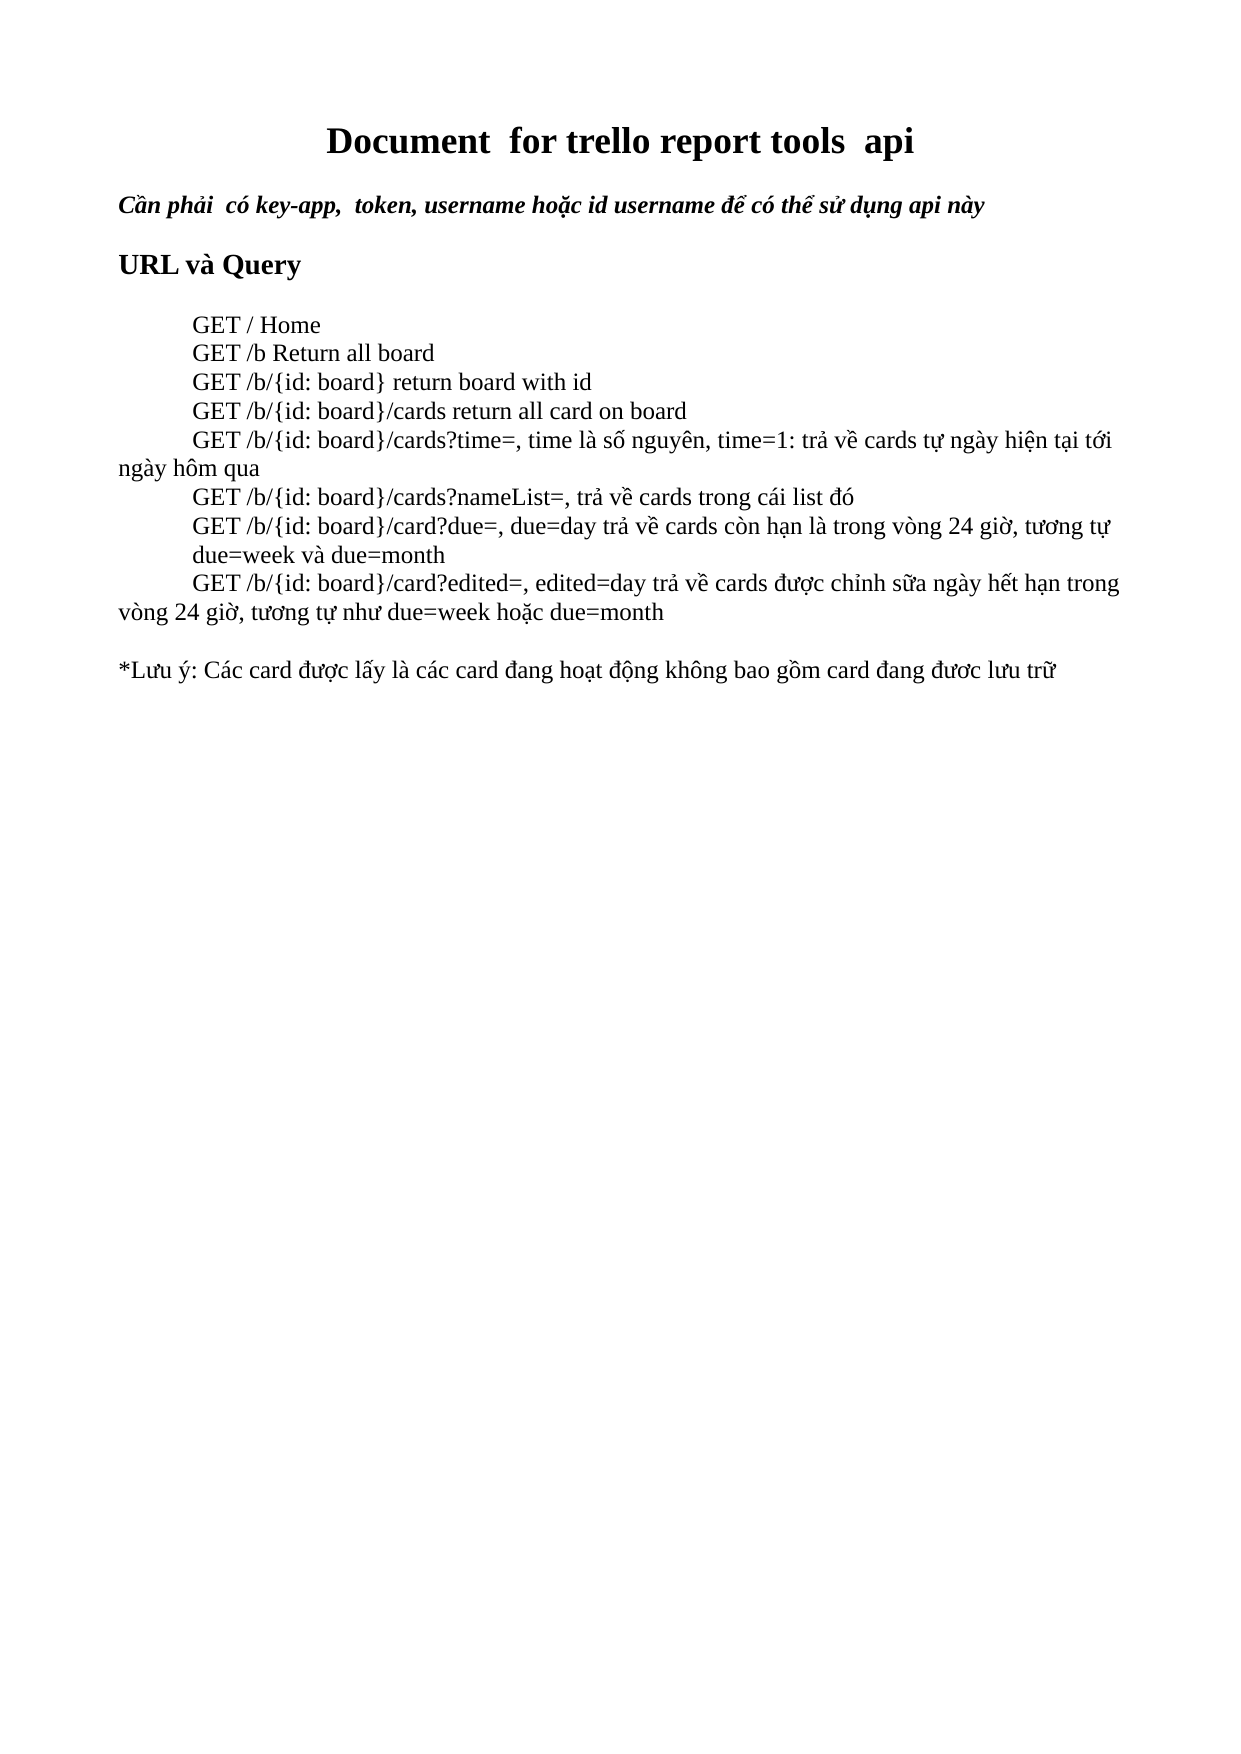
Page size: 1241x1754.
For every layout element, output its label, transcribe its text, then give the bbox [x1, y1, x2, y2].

text GET /b/{id: board} return board with id [118, 367, 1122, 396]
text GET /b/{id: board}/card?due=, due=day trả về cards còn hạn là trong vòng 24 giờ, tương tự due=week và due=month [118, 511, 1122, 568]
text *Lưu ý: Các card được lấy là các card đang hoạt động không bao gồm card đang đươc lưu trữ [118, 655, 1122, 683]
text GET /b/{id: board}/card?edited=, edited=day trả về cards được chỉnh sữa ngày hết hạn trong vòng 24 giờ, tương tự như due=week hoặc due=month [118, 568, 1122, 626]
text Cần phải có key-app, token, username hoặc id username để có thể sử dụng api này [118, 190, 1122, 219]
text URL và Query [118, 247, 1122, 281]
text GET / Home [118, 310, 1122, 338]
text GET /b/{id: board}/cards?nameList=, trả về cards trong cái list đó [118, 482, 1122, 511]
text Document for trello report tools api [118, 118, 1122, 161]
text GET /b Return all board [118, 338, 1122, 367]
text GET /b/{id: board}/cards return all card on board [118, 396, 1122, 425]
text GET /b/{id: board}/cards?time=, time là số nguyên, time=1: trả về cards tự ngày hiện tại tới ngày hôm qua [118, 425, 1122, 482]
